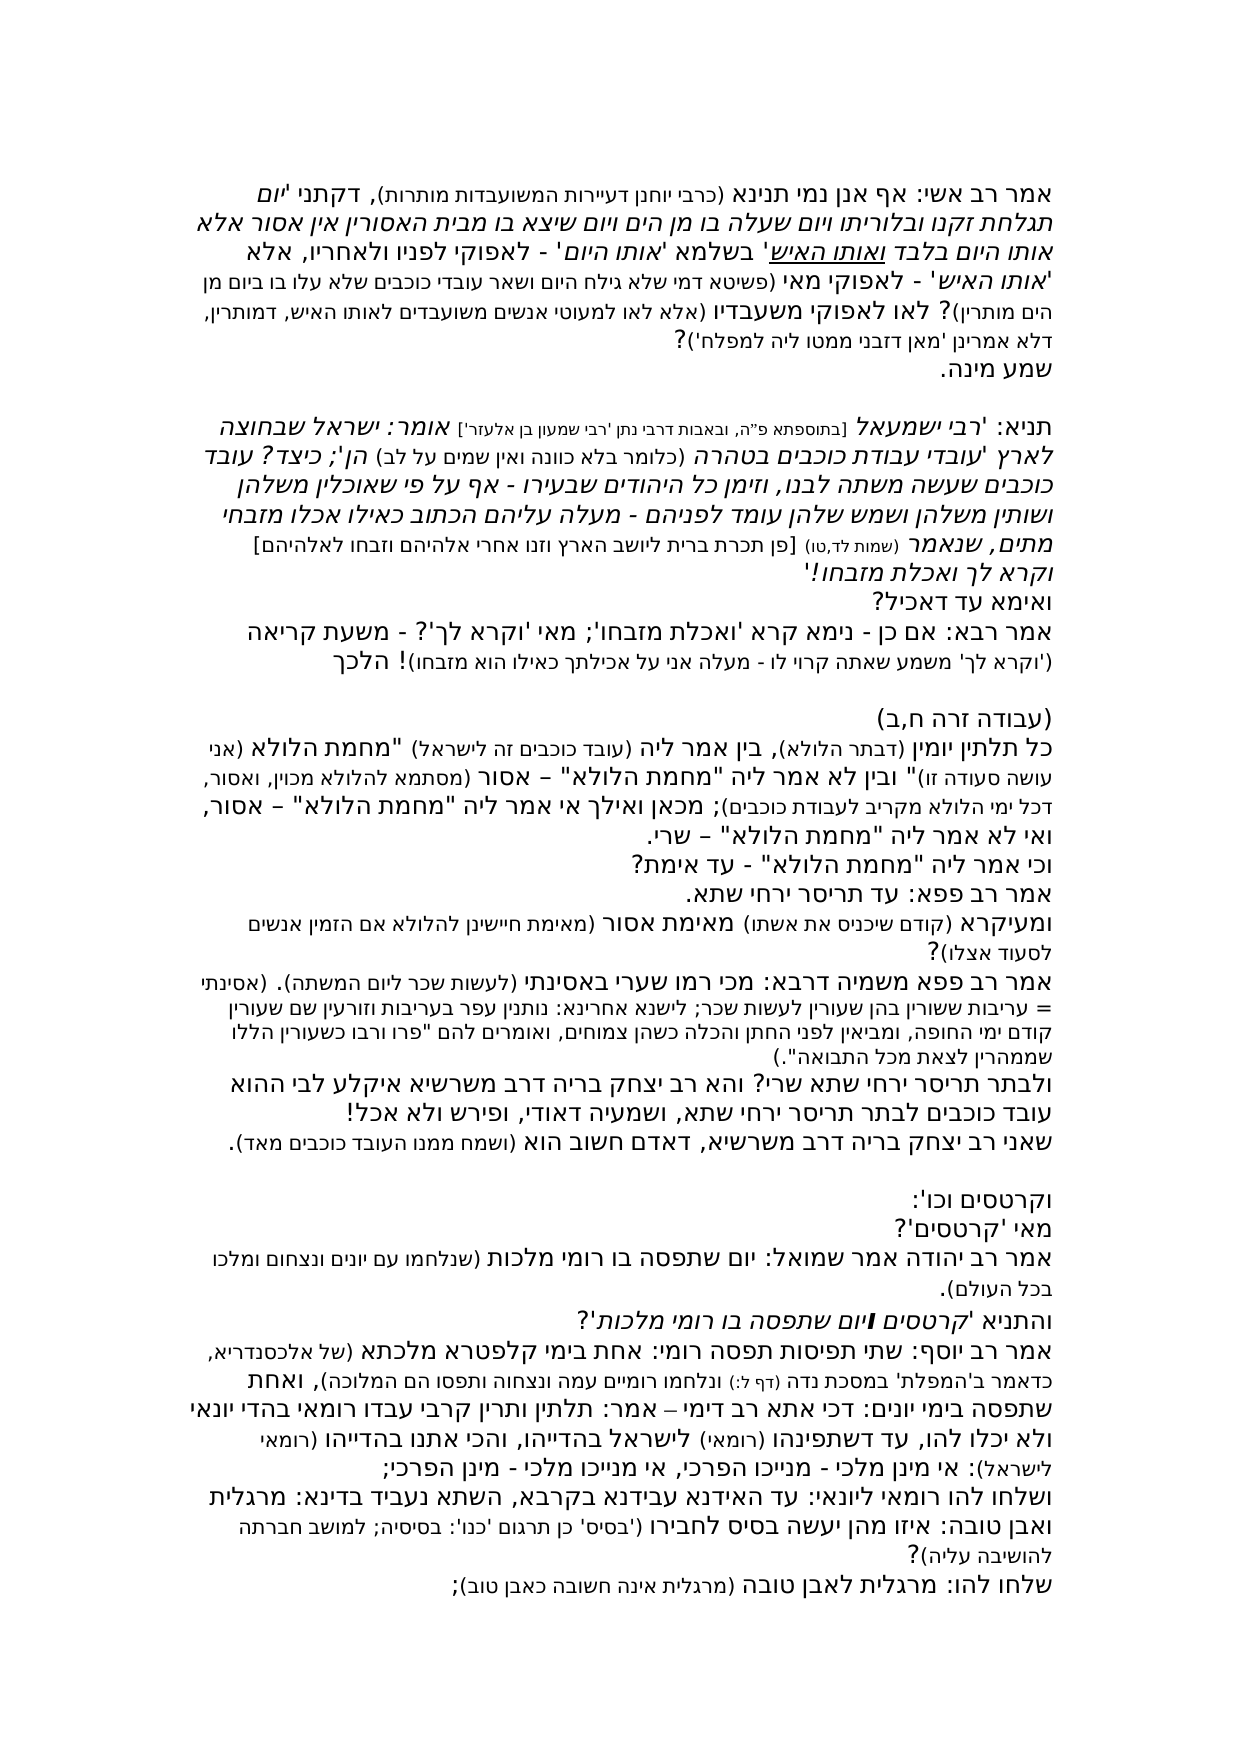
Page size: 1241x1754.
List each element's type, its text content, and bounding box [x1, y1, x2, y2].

text ולבתר תריסר ירחי שתא שרי? והא רב יצחק בריה דרב משרשיא איקלע לבי ההוא עובד כוכבים לבתר תריסר ירחי שתא, ושמעיה דאודי, ופירש ולא אכל! [187, 1069, 1053, 1127]
text מאי 'קרטסים'? [187, 1214, 1053, 1244]
text אמר רב פפא משמיה דרבא: מכי רמו שערי באסינתי (לעשות שכר ליום המשתה). (אסינתי = עריבות ששורין בהן שעורין לעשות שכר; לישנא אחרינא: נותנין עפר בעריבות וזורעין שם שעורין קודם ימי החופה, ומביאין לפני החתן והכלה כשהן צמוחים, ואומרים להם "פרו ורבו כשעורין הללו שממהרין לצאת מכל התבואה".) [187, 967, 1053, 1069]
text אמר רב יוסף: שתי תפיסות תפסה רומי: אחת בימי קלפטרא מלכתא (של אלכסנדריא, כדאמר ב'המפלת' במסכת נדה (דף ל:) ונלחמו רומיים עמה ונצחוה ותפסו הם המלוכה), ואחת שתפסה בימי יונים: דכי אתא רב דימי – אמר: תלתין ותרין קרבי עבדו רומאי בהדי יונאי ולא יכלו להו, עד דשתפינהו (רומאי) לישראל בהדייהו, והכי אתנו בהדייהו (רומאי לישראל): אי מינן מלכי - מנייכו הפרכי, אי מנייכו מלכי - מינן הפרכי; [187, 1336, 1053, 1482]
text אמר רב יהודה אמר שמואל: יום שתפסה בו רומי מלכות (שנלחמו עם יונים ונצחום ומלכו בכל העולם). [187, 1244, 1053, 1302]
text וכי אמר ליה "מחמת הלולא" - עד אימת? [187, 850, 1053, 879]
text אמר רב פפא: עד תריסר ירחי שתא. [187, 879, 1053, 908]
text שמע מינה. [187, 354, 1053, 383]
text אמר רב אשי: אף אנן נמי תנינא (כרבי יוחנן דעיירות המשועבדות מותרות), דקתני 'יום תגלחת זקנו ובלוריתו ויום שעלה בו מן הים ויום שיצא בו מבית האסורין אין אסור אלא אותו היום בלבד ואותו האיש' בשלמא 'אותו היום' - לאפוקי לפניו ולאחריו, אלא 'אותו האיש' - לאפוקי מאי (פשיטא דמי שלא גילח היום ושאר עובדי כוכבים שלא עלו בו ביום מן הים מותרין)? לאו לאפוקי משעבדיו (אלא לאו למעוטי אנשים משועבדים לאותו האיש, דמותרין, דלא אמרינן 'מאן דזבני ממטו ליה למפלח')? [187, 179, 1053, 354]
text תניא: 'רבי ישמעאל [בתוספתא פ”ה, ובאבות דרבי נתן 'רבי שמעון בן אלעזר'] אומר: ישראל שבחוצה לארץ 'עובדי עבודת כוכבים בטהרה (כלומר בלא כוונה ואין שמים על לב) הן'; כיצד? עובד כוכבים שעשה משתה לבנו, וזימן כל היהודים שבעירו - אף על פי שאוכלין משלהן ושותין משלהן ושמש שלהן עומד לפניהם - מעלה עליהם הכתוב כאילו אכלו מזבחי מתים, שנאמר (שמות לד,טו) [פן תכרת ברית ליושב הארץ וזנו אחרי אלהיהם וזבחו לאלהיהם] וקרא לך ואכלת מזבחו!' [187, 412, 1053, 588]
text וקרטסים וכו': [187, 1185, 1053, 1214]
text שאני רב יצחק בריה דרב משרשיא, דאדם חשוב הוא (ושמח ממנו העובד כוכבים מאד). [187, 1127, 1053, 1157]
text (עבודה זרה ח,ב) [187, 704, 1053, 733]
text אמר רבא: אם כן - נימא קרא 'ואכלת מזבחו'; מאי 'וקרא לך'? - משעת קריאה ('וקרא לך' משמע שאתה קרוי לו - מעלה אני על אכילתך כאילו הוא מזבחו)! הלכך [187, 617, 1053, 675]
text ואימא עד דאכיל? [187, 588, 1053, 617]
text והתניא 'קרטסים ויום שתפסה בו רומי מלכות'? [187, 1302, 1053, 1336]
text שלחו להו: מרגלית לאבן טובה (מרגלית אינה חשובה כאבן טוב); [187, 1570, 1053, 1599]
text ושלחו להו רומאי ליונאי: עד האידנא עבידנא בקרבא, השתא נעביד בדינא: מרגלית ואבן טובה: איזו מהן יעשה בסיס לחבירו ('בסיס' כן תרגום 'כנו': בסיסיה; למושב חברתה להושיבה עליה)? [187, 1482, 1053, 1570]
text ומעיקרא (קודם שיכניס את אשתו) מאימת אסור (מאימת חיישינן להלולא אם הזמין אנשים לסעוד אצלו)? [187, 908, 1053, 967]
text כל תלתין יומין (דבתר הלולא), בין אמר ליה (עובד כוכבים זה לישראל) "מחמת הלולא (אני עושה סעודה זו)" ובין לא אמר ליה "מחמת הלולא" – אסור (מסתמא להלולא מכוין, ואסור, דכל ימי הלולא מקריב לעבודת כוכבים); מכאן ואילך אי אמר ליה "מחמת הלולא" – אסור, ואי לא אמר ליה "מחמת הלולא" – שרי. [187, 733, 1053, 850]
